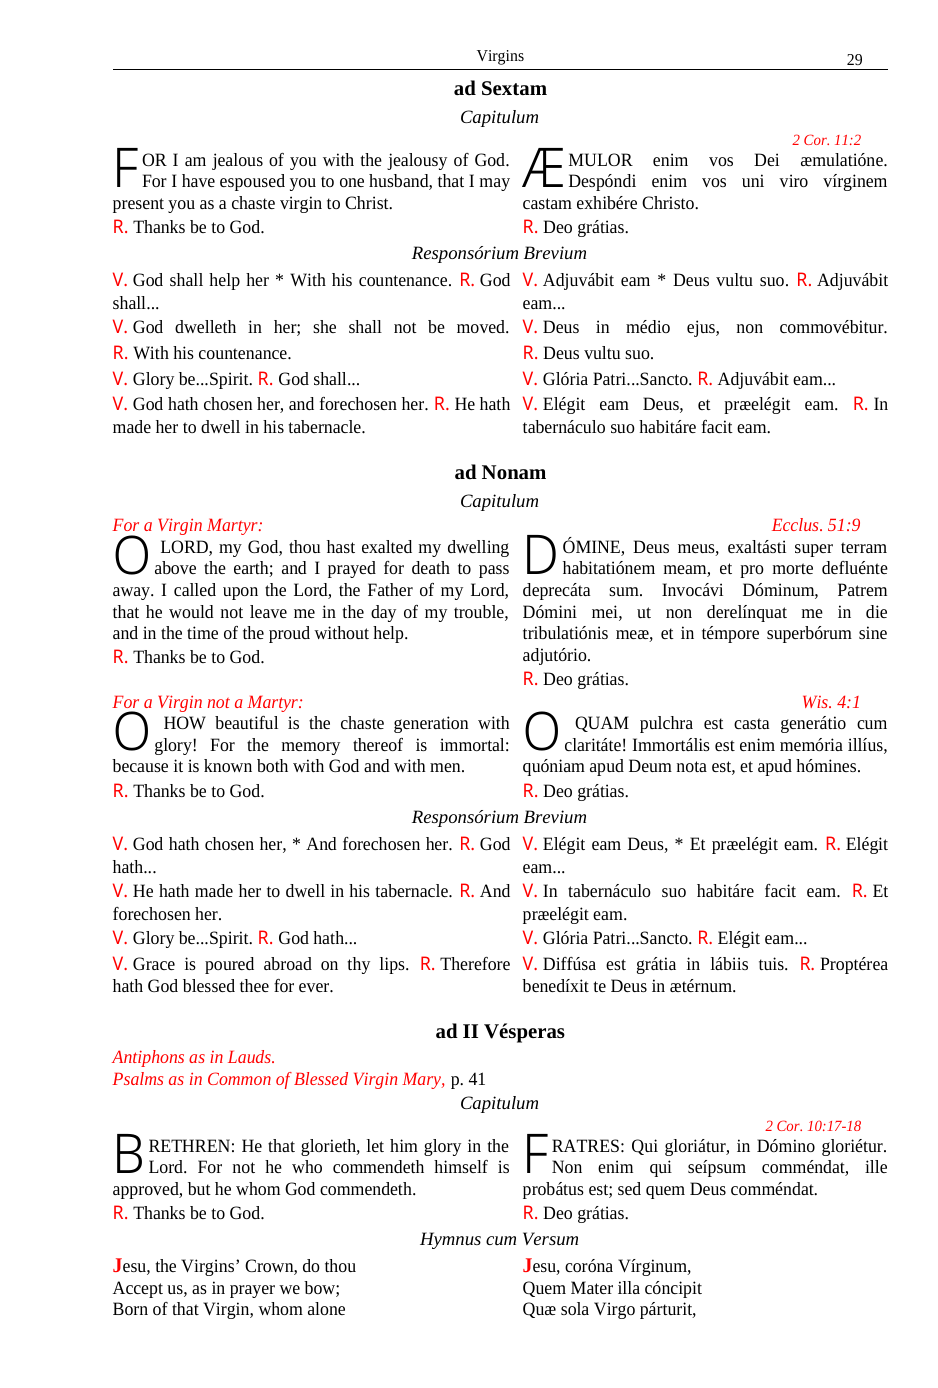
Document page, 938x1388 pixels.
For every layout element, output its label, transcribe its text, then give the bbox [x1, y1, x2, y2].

text ad Nonam [112, 459, 888, 484]
table_header V. Diffúsa est grátia in lábiis tuis. R. Proptérea benedíxit te Deus in ætérnum. [516, 950, 888, 997]
table_header Jesu, the Virgins’ Crown, do thou Accept us, as in prayer we bow; Born of that Virgin, whom alone [113, 1253, 516, 1320]
table_header DÓMINE, Deus meus, exaltásti super terram habitatiónem meam, et pro morte defluénte deprecáta sum. Invocávi Dóminum, Patrem Dómini mei, ut non derelínquat me in die tribulatiónis meæ, et in témpore superbórum sine adjutório. R. Deo grátias. [516, 536, 888, 691]
table_cell V. Glory be...Spirit. R. God hath... [113, 924, 516, 950]
table_cell V. Glória Patri...Sancto. R. Elégit eam... [516, 924, 888, 950]
table_header V. Adjuvábit eam * Deus vultu suo. R. Adjuvábit eam... [516, 267, 888, 314]
text 2 Cor. 11:2 [112, 131, 888, 149]
table_header O LORD, my God, thou hast exalted my dwelling above the earth; and I prayed for death to pass away. I called upon the Lord, the Father of my Lord, that he would not leave me in the day of my trouble, and in the time of the proud without help. R. Thanks be to God. [113, 536, 516, 691]
table_header V. Elégit eam Deus, et præelégit eam. R. In tabernáculo suo habitáre facit eam. [516, 390, 888, 437]
text Responsórium Brevium [112, 806, 888, 827]
text Capitulum [112, 490, 888, 511]
table_cell V. Glória Patri...Sancto. R. Adjuvábit eam... [516, 365, 888, 390]
table_header O QUAM pulchra est casta generátio cum claritáte! Immortális est enim memória illíus, quóniam apud Deum nota est, et apud hómines. R. Deo grátias. [516, 712, 888, 802]
text ad II Vésperas [112, 1019, 888, 1043]
text Hymnus cum Versum [112, 1228, 888, 1249]
text Psalms as in Common of Blessed Virgin Mary, p. [112, 1068, 888, 1089]
table_header V. Elégit eam Deus, * Et præelégit eam. R. Elégit eam... [516, 830, 888, 877]
table_cell V. He hath made her to dwell in his tabernacle. R. And forechosen her. [113, 877, 516, 924]
text For a Virgin Martyr: Ecclus. 51:9 [112, 514, 888, 536]
table_header Jesu, coróna Vírginum, Quem Mater illa cóncipit Quæ sola Virgo párturit, [516, 1253, 888, 1320]
text Antiphons as in Lauds. [112, 1046, 888, 1068]
table_header V. Grace is poured abroad on thy lips. R. Therefore hath God blessed thee for ever. [113, 950, 516, 997]
table_header BRETHREN: He that glorieth, let him glory in the Lord. For not he who commendeth himself is approved, but he whom God commendeth. R. Thanks be to God. [113, 1135, 516, 1225]
table_header ÆMULOR enim vos Dei æmulatióne. Despóndi enim vos uni viro vírginem castam exhibére Christo. R. Deo grátias. [516, 149, 888, 239]
table_header O HOW beautiful is the chaste generation with glory! For the memory thereof is immortal: because it is known both with God and with men. R. Thanks be to God. [113, 712, 516, 802]
text 2 Cor. 10:17-18 [112, 1117, 888, 1135]
table_header FRATRES: Qui gloriátur, in Dómino gloriétur. Non enim qui seípsum comméndat, ille probátus est; sed quem Deus comméndat. R. Deo grátias. [516, 1135, 888, 1225]
text Responsórium Brevium [112, 242, 888, 264]
table_cell V. Glory be...Spirit. R. God shall... [113, 365, 516, 390]
text For a Virgin not a Martyr: Wis. 4:1 [112, 691, 888, 712]
text Capitulum [112, 1092, 888, 1114]
table_header V. God hath chosen her, * And forechosen her. R. God hath... [113, 830, 516, 877]
table_cell V. God dwelleth in her; she shall not be moved. R. With his countenance. [113, 314, 516, 365]
table_header V. God hath chosen her, and forechosen her. R. He hath made her to dwell in his tabernacle. [113, 390, 516, 437]
text Capitulum [112, 106, 888, 128]
table_header FOR I am jealous of you with the jealousy of God. For I have espoused you to one husband, that I may present you as a chaste virgin to Christ. R. Thanks be to God. [113, 149, 516, 239]
text ad Sextam [112, 76, 888, 100]
table_cell V. Deus in médio ejus, non commovébitur. R. Deus vultu suo. [516, 314, 888, 365]
table_header V. God shall help her * With his countenance. R. God shall... [113, 267, 516, 314]
table_cell V. In tabernáculo suo habitáre facit eam. R. Et præelégit eam. [516, 877, 888, 924]
